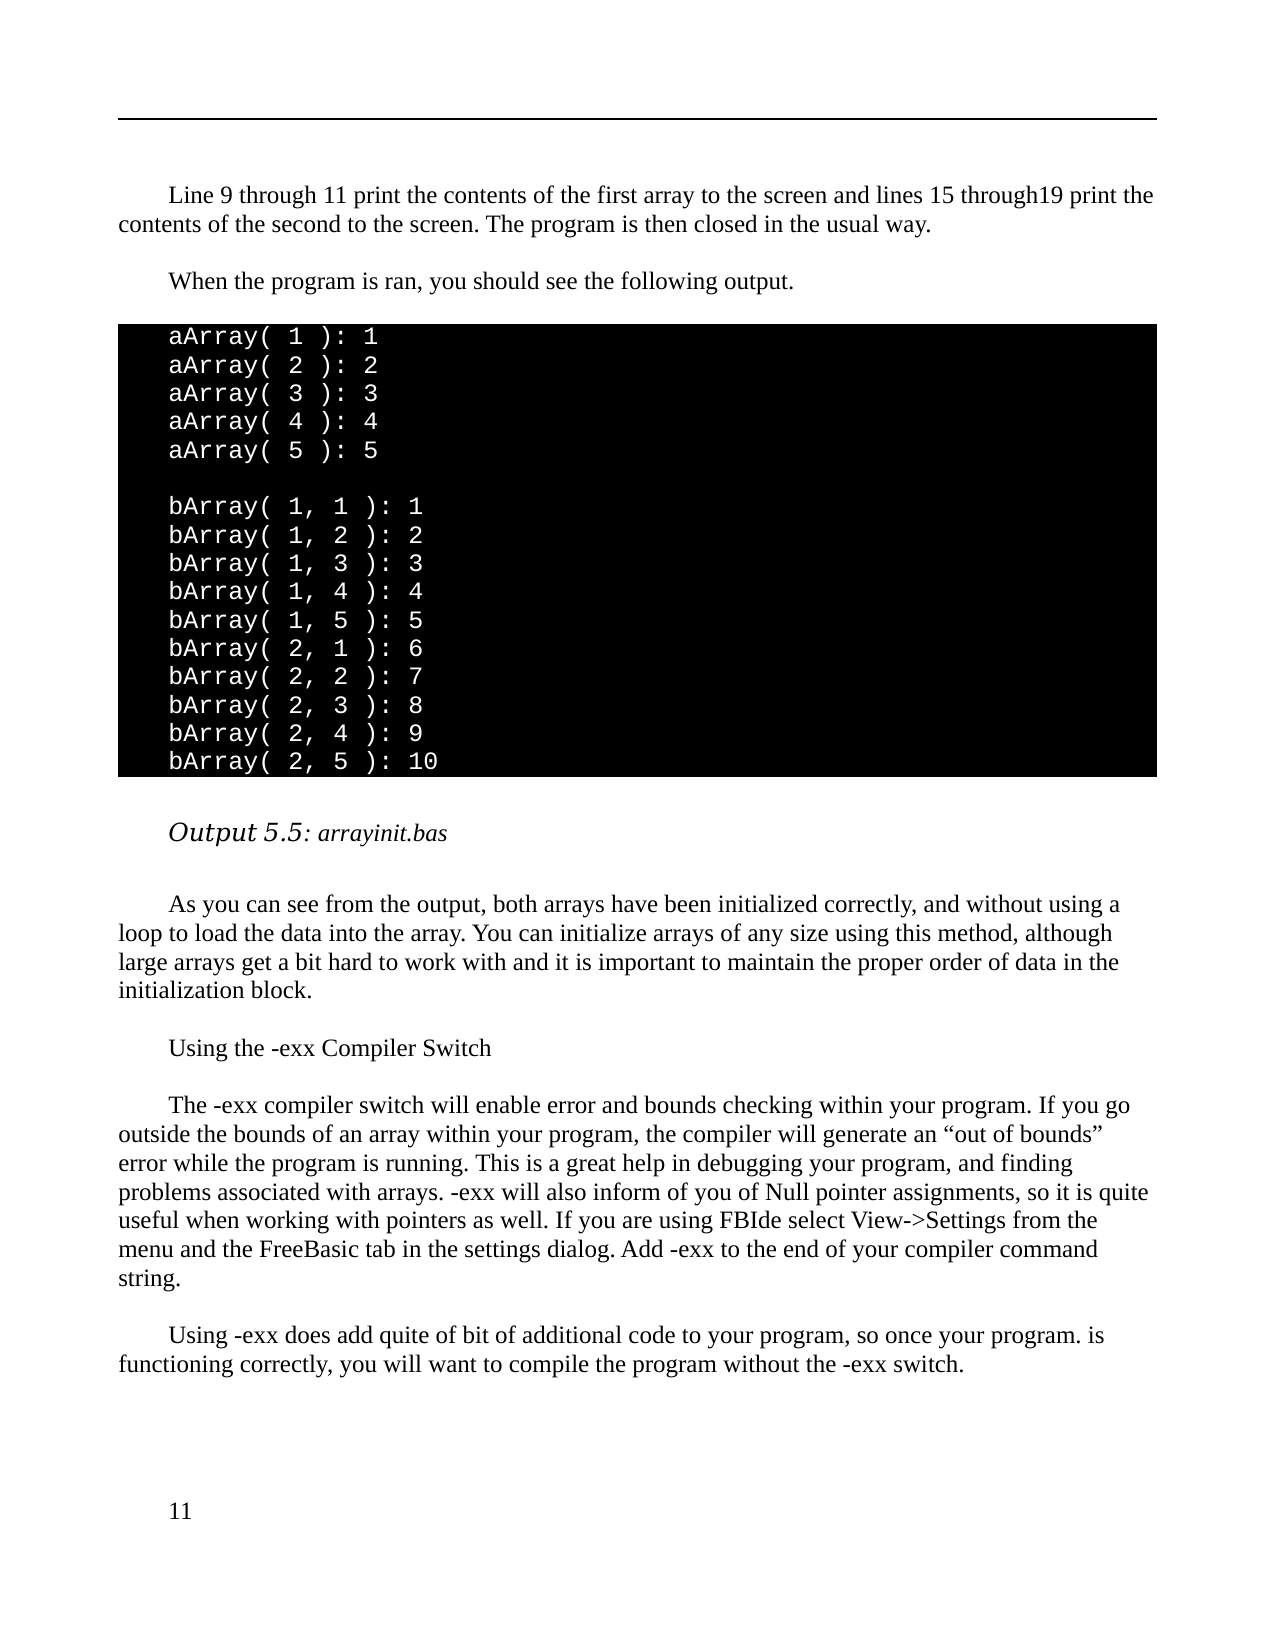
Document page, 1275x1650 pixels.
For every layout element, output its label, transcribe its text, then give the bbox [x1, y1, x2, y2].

text Line 9 through 11 print the contents of the first array to the screen and lines 15 through19 print the contents of the second to the screen. The program is then closed in the usual way. [118, 180, 1157, 238]
text bArray( 1, 4 ): 4 [118, 579, 1157, 607]
text aArray( 4 ): 4 [118, 409, 1157, 437]
text Using the -exx Compiler Switch [118, 1033, 1157, 1062]
text bArray( 1, 5 ): 5 [118, 607, 1157, 636]
text bArray( 2, 1 ): 6 [118, 636, 1157, 664]
text bArray( 2, 2 ): 7 [118, 664, 1157, 692]
text aArray( 3 ): 3 [118, 381, 1157, 409]
text When the program is ran, you should see the following output. [118, 266, 1157, 295]
text aArray( 1 ): 1 [118, 324, 1157, 352]
text Output 5.5: arrayinit.bas [118, 818, 1157, 848]
text aArray( 2 ): 2 [118, 352, 1157, 381]
text bArray( 1, 3 ): 3 [118, 551, 1157, 579]
text bArray( 2, 3 ): 8 [118, 692, 1157, 721]
text The -exx compiler switch will enable error and bounds checking within your program. If you go outside the bounds of an array within your program, the compiler will generate an “out of bounds” error while the program is running. This is a great help in debugging your program, and finding problems associated with arrays. -exx will also inform of you of Null pointer assignments, so it is quite useful when working with pointers as well. If you are using FBIde select View->Settings from the menu and the FreeBasic tab in the settings dialog. Add -exx to the end of your compiler command string. [118, 1090, 1157, 1292]
text bArray( 2, 5 ): 10 [118, 749, 1157, 777]
text Using -exx does add quite of bit of additional code to your program, so once your program. is functioning correctly, you will want to compile the program without the -exx switch. [118, 1320, 1157, 1378]
text As you can see from the output, both arrays have been initialized correctly, and without using a loop to load the data into the array. You can initialize arrays of any size using this method, although large arrays get a bit hard to work with and it is important to maintain the proper order of data in the initialization block. [118, 889, 1157, 1004]
text bArray( 1, 1 ): 1 [118, 494, 1157, 522]
text bArray( 1, 2 ): 2 [118, 522, 1157, 551]
text bArray( 2, 4 ): 9 [118, 721, 1157, 749]
text aArray( 5 ): 5 [118, 437, 1157, 466]
